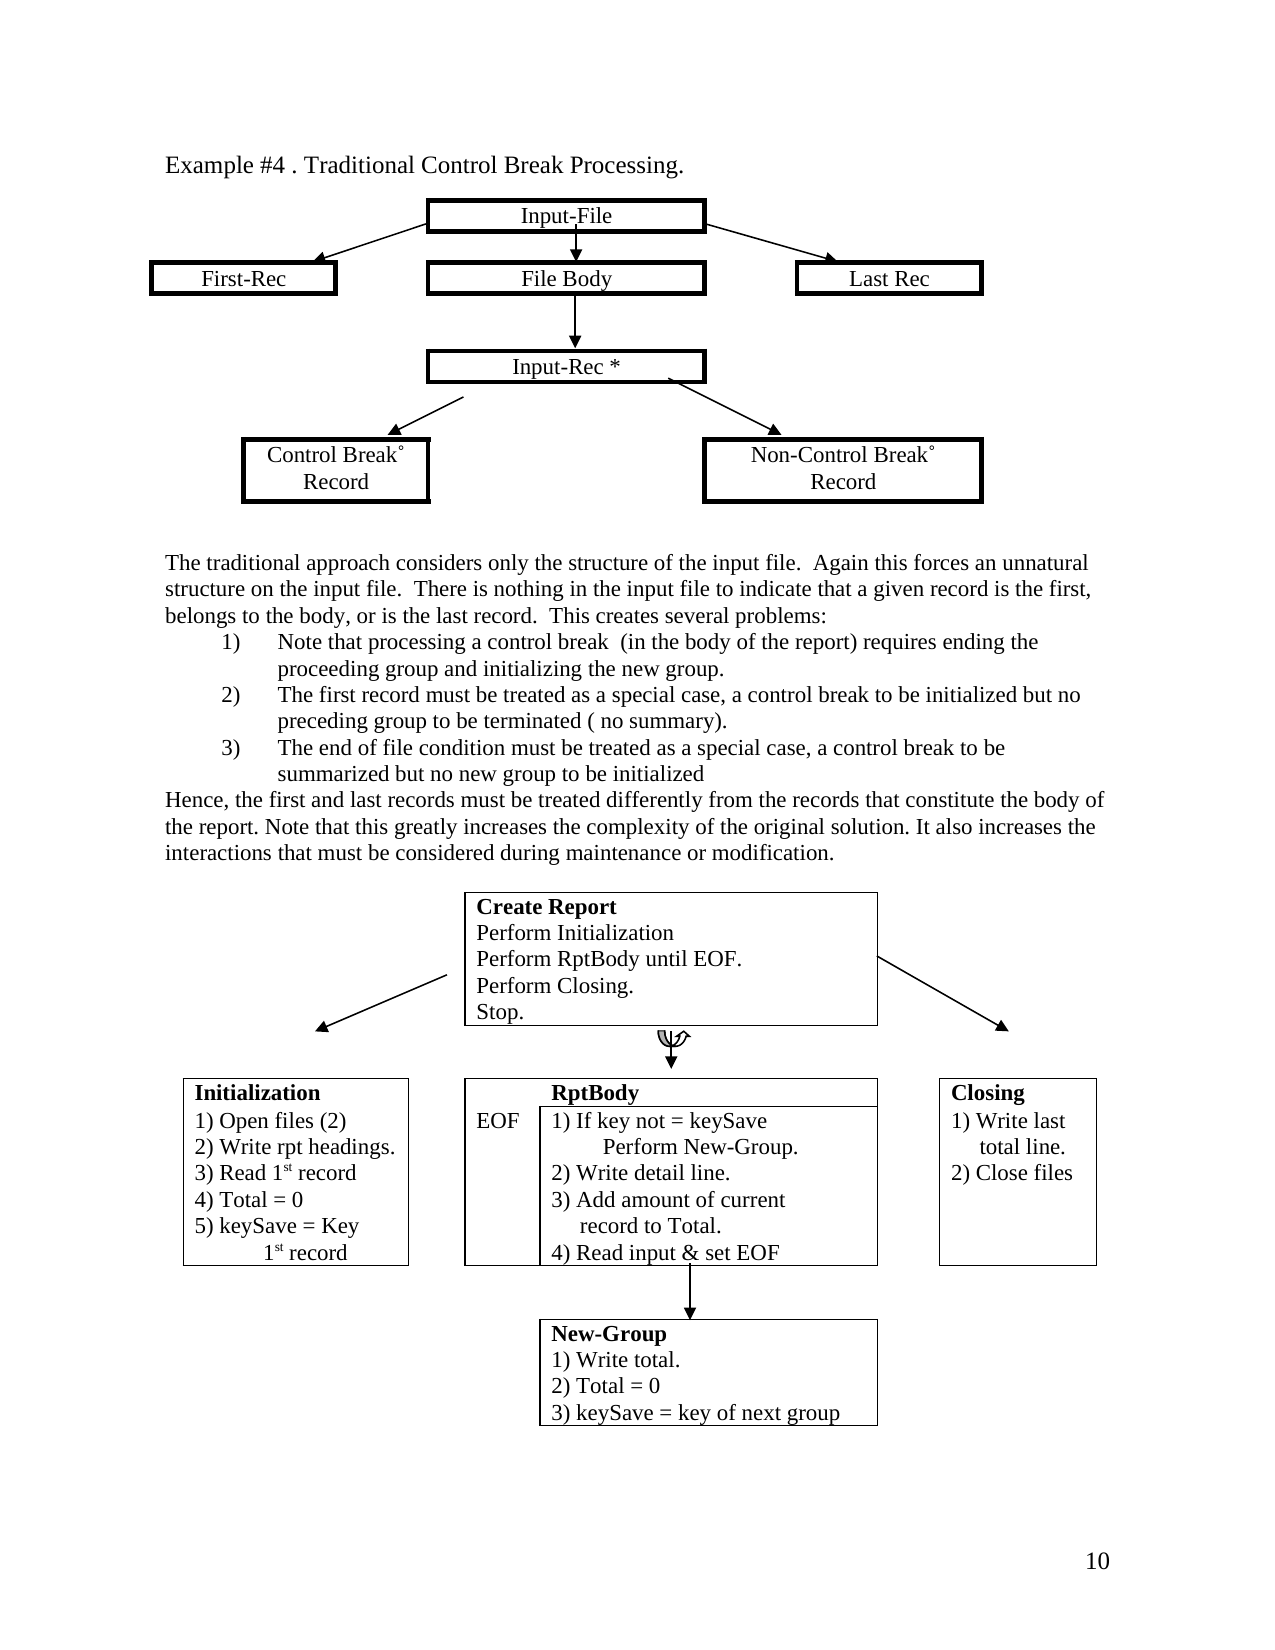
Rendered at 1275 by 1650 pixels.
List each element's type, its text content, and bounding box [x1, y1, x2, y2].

table_cell [154, 1052, 183, 1078]
table_cell [576, 296, 612, 322]
table_cell [336, 198, 426, 229]
table_cell [889, 296, 982, 322]
table_header [1097, 892, 1122, 919]
table_header [705, 179, 797, 198]
table_cell [428, 411, 520, 437]
table_cell [336, 380, 428, 411]
table_cell [520, 384, 612, 411]
table_cell [326, 256, 336, 260]
table_cell [797, 252, 825, 260]
table_cell [520, 322, 574, 348]
table_cell [183, 1319, 409, 1346]
table_cell [691, 1266, 877, 1292]
table_header [940, 892, 1097, 919]
table_cell [889, 504, 982, 523]
table_cell [409, 1265, 440, 1292]
table_cell [338, 260, 426, 291]
table_cell [940, 1319, 1097, 1346]
table_cell First-Rec [154, 265, 333, 291]
table_cell [154, 919, 183, 1024]
table_cell [151, 380, 244, 411]
table_header [889, 179, 982, 198]
table_cell [940, 919, 1097, 1024]
table_cell [613, 322, 705, 348]
table_cell [183, 1292, 409, 1319]
table_cell [428, 296, 520, 322]
table_cell [1097, 1346, 1122, 1425]
table_cell [1097, 1025, 1122, 1052]
table_cell [520, 437, 612, 468]
table_cell [613, 499, 705, 523]
table_cell [183, 1346, 409, 1425]
table_cell [336, 411, 428, 437]
table_cell [440, 1292, 465, 1319]
table_cell [337, 993, 409, 1024]
table_cell [428, 322, 520, 348]
table_cell [520, 411, 612, 437]
table_cell [440, 1025, 465, 1052]
table_cell [1097, 1106, 1122, 1265]
table_cell Closing [940, 1079, 1096, 1106]
table_cell [878, 1025, 902, 1052]
table_cell [440, 1106, 464, 1265]
table_cell [889, 229, 982, 260]
table_header [428, 179, 705, 198]
table_cell [440, 1052, 465, 1078]
table_cell [613, 437, 702, 468]
table_cell [613, 296, 705, 322]
table_cell RptBody [540, 1079, 877, 1106]
list Note that processing a control break (in the body of the report) requires ending the proceeding group and initializing the new group. [221, 628, 1110, 681]
table_cell [409, 919, 440, 989]
table_cell [903, 1052, 939, 1078]
table_cell [154, 1106, 183, 1265]
table_cell [984, 260, 1074, 291]
table_cell [613, 234, 705, 260]
table_cell [613, 468, 702, 499]
table_cell [428, 234, 520, 260]
table_cell [705, 291, 797, 322]
table_cell [540, 1292, 689, 1319]
list The end of file condition must be treated as a special case, a control break to be summarized but no new group to be initialized [221, 734, 1110, 786]
table_cell File Body [430, 265, 702, 291]
table_cell [1097, 1425, 1122, 1452]
table_cell Last Rec [799, 265, 979, 291]
table_cell [440, 1346, 465, 1425]
table_cell [244, 504, 336, 523]
table_cell [691, 1292, 877, 1319]
table_cell [465, 1052, 540, 1078]
table_header [409, 892, 440, 919]
table_header [151, 179, 244, 198]
table_cell [151, 468, 241, 499]
text The traditional approach considers only the structure of the input file. Again this forces an unnatural structure on the input file. There is nothing in the input file to indicate that a given record is the first, belongs to the body, or is the last record. This creates several problems: [165, 549, 1110, 628]
table_cell [1097, 1319, 1122, 1346]
table_cell [705, 322, 797, 348]
table_cell [982, 349, 1074, 379]
table_cell [244, 296, 336, 322]
table_cell [707, 349, 797, 379]
table_cell [982, 322, 1074, 348]
table_cell [540, 1026, 877, 1052]
table_cell [183, 1025, 409, 1052]
table_cell [903, 1106, 939, 1265]
table_header [244, 179, 336, 198]
table_cell [440, 1425, 465, 1452]
table_cell [878, 1106, 902, 1265]
table_header [903, 892, 939, 919]
table_header [336, 179, 428, 198]
table_cell [878, 1319, 902, 1346]
table_cell [520, 296, 574, 322]
table_cell [154, 1425, 183, 1452]
table_cell [244, 322, 336, 348]
table_cell [440, 919, 464, 1024]
table_cell [151, 229, 244, 260]
table_cell [244, 411, 336, 437]
table_cell [465, 1026, 540, 1052]
table_cell [244, 229, 336, 260]
table_cell [1097, 1052, 1122, 1078]
table_cell [878, 1292, 902, 1319]
table_cell [684, 384, 705, 395]
table_cell [540, 1426, 877, 1452]
table_cell [878, 959, 902, 1024]
table_header Create Report [466, 893, 877, 919]
table_cell [336, 504, 428, 523]
table_cell [878, 919, 902, 968]
table_cell [440, 1078, 464, 1106]
table_cell [409, 1425, 440, 1452]
table_cell [409, 1078, 440, 1106]
table_cell [705, 229, 797, 260]
table_header [982, 179, 1074, 198]
table_cell [903, 1078, 939, 1106]
table_cell [903, 973, 939, 1024]
table_cell [409, 980, 440, 1024]
table_cell [465, 1266, 540, 1292]
table_cell [151, 349, 244, 379]
table_cell Input-Rec * [430, 353, 702, 379]
table_cell [540, 1052, 877, 1078]
table_cell [540, 1266, 689, 1292]
table_header [154, 892, 183, 919]
table_cell [183, 1425, 409, 1452]
table_cell [705, 504, 797, 523]
table_cell [903, 1292, 939, 1319]
table_cell [336, 229, 428, 260]
table_cell [903, 1265, 939, 1292]
table_header [440, 892, 464, 919]
table_cell [151, 198, 244, 229]
table_cell [336, 349, 426, 379]
table_cell [940, 1425, 1097, 1452]
table_cell [336, 322, 428, 348]
table_cell [878, 1078, 902, 1106]
table_cell [707, 198, 797, 229]
table_cell [707, 260, 795, 291]
table_cell 1) Open files (2) 2) Write rpt headings. 3) Read 1st record 4) Total = 0 5) keySave = Key 1st record [184, 1106, 408, 1265]
table_cell [154, 1078, 183, 1106]
table_cell [409, 1106, 440, 1265]
table_cell [1097, 1292, 1122, 1319]
table_cell [1097, 919, 1122, 1024]
table_cell Non-Control Break˚ Record [707, 442, 979, 499]
table_header [183, 892, 409, 919]
table_cell [940, 1346, 1097, 1425]
table_cell [903, 1346, 939, 1425]
table_cell [889, 198, 982, 229]
table_cell EOF [466, 1106, 539, 1265]
table_cell [520, 468, 612, 499]
table_cell 1) Write last total line. 2) Close files [940, 1106, 1096, 1265]
table_cell [797, 349, 889, 379]
list The first record must be treated as a special case, a control break to be initialized but no preceding group to be terminated ( no summary). [221, 681, 1110, 734]
table_cell [577, 234, 612, 260]
table_cell [440, 1265, 465, 1292]
table_cell [154, 1025, 183, 1052]
table_cell Perform Initialization Perform RptBody until EOF. Perform Closing. Stop. [466, 919, 877, 1024]
table_cell [889, 349, 982, 379]
table_cell [409, 1025, 440, 1052]
table_cell [940, 1025, 1097, 1052]
table_cell [878, 1265, 902, 1292]
table_cell [705, 411, 797, 437]
table_header [797, 179, 889, 198]
table_cell [576, 322, 612, 348]
table_cell [878, 1346, 902, 1425]
table_cell Input-File [430, 203, 702, 229]
table_cell [336, 291, 428, 322]
table_cell [151, 411, 244, 437]
table_cell [797, 504, 889, 523]
table_cell [154, 1319, 183, 1346]
table_cell [520, 234, 575, 260]
table_cell [151, 499, 244, 523]
table_cell [797, 229, 889, 260]
table_cell [940, 994, 992, 1024]
table_cell [889, 411, 982, 437]
table_cell [903, 919, 939, 990]
table_cell New-Group [541, 1320, 877, 1346]
table_cell [730, 229, 797, 248]
table_cell [797, 198, 889, 229]
table_cell [428, 384, 520, 411]
table_cell [409, 1052, 440, 1078]
table_cell [520, 499, 612, 523]
table_cell 1) If key not = keySave Perform New-Group. 2) Write detail line. 3) Add amount of current record to Total. 4) Read input & set EOF [541, 1107, 877, 1265]
table_cell [154, 1346, 183, 1425]
table_cell [244, 380, 336, 411]
table_cell [151, 296, 244, 322]
table_cell [878, 1052, 902, 1078]
table_cell [984, 437, 1074, 468]
table_cell [982, 499, 1074, 523]
table_cell [797, 296, 889, 322]
table_cell [903, 1319, 939, 1346]
table_cell [1097, 1265, 1122, 1292]
table_cell [903, 1025, 939, 1052]
table_cell [982, 380, 1074, 411]
text Example #4 . Traditional Control Break Processing. [165, 150, 1110, 179]
table_cell [940, 1266, 1097, 1292]
table_cell [878, 1425, 902, 1452]
table_cell [409, 1346, 440, 1425]
table_cell [336, 229, 405, 252]
table_cell [889, 322, 982, 348]
table_cell [903, 1425, 939, 1452]
table_cell [466, 1079, 540, 1106]
table_cell [430, 468, 520, 499]
table_cell [151, 322, 244, 348]
table_cell [154, 1292, 183, 1319]
table_cell [889, 380, 982, 411]
table_cell [409, 1319, 440, 1346]
table_cell [465, 1425, 540, 1452]
table_cell [705, 380, 797, 411]
table_cell [797, 411, 889, 437]
table_cell [409, 1292, 440, 1319]
table_cell [982, 229, 1074, 260]
table_cell [465, 1319, 539, 1346]
table_cell [183, 1052, 409, 1078]
table_cell [797, 322, 889, 348]
table_cell [613, 384, 705, 411]
table_cell [797, 380, 889, 411]
table_cell [984, 468, 1074, 499]
table_cell [465, 1292, 540, 1319]
table_cell [613, 411, 705, 437]
table_cell [151, 437, 241, 468]
table_cell [982, 411, 1074, 437]
table_header [878, 892, 902, 919]
table_cell [183, 1266, 409, 1292]
table_cell [982, 291, 1074, 322]
table_cell [183, 919, 409, 1024]
table_cell [982, 198, 1074, 229]
table_cell 1) Write total. 2) Total = 0 3) keySave = key of next group [541, 1346, 877, 1425]
table_cell [428, 499, 520, 523]
text Hence, the first and last records must be treated differently from the records that constitute the body of the report. Note that this greatly increases the complexity of the original solution. It also increases the interactions that must be considered during maintenance or modification. [165, 786, 1110, 865]
table_cell Initialization [184, 1079, 408, 1106]
table_cell [940, 1292, 1097, 1319]
table_cell [465, 1346, 539, 1425]
table_cell [440, 1319, 465, 1346]
table_cell [705, 398, 730, 411]
table_cell [244, 349, 336, 379]
table_cell [1097, 1078, 1122, 1106]
table_cell [154, 1265, 183, 1292]
table_cell [940, 1052, 1097, 1078]
table_cell [430, 437, 520, 468]
table_cell [244, 198, 336, 229]
table_cell Control Break˚ Record [246, 442, 426, 499]
